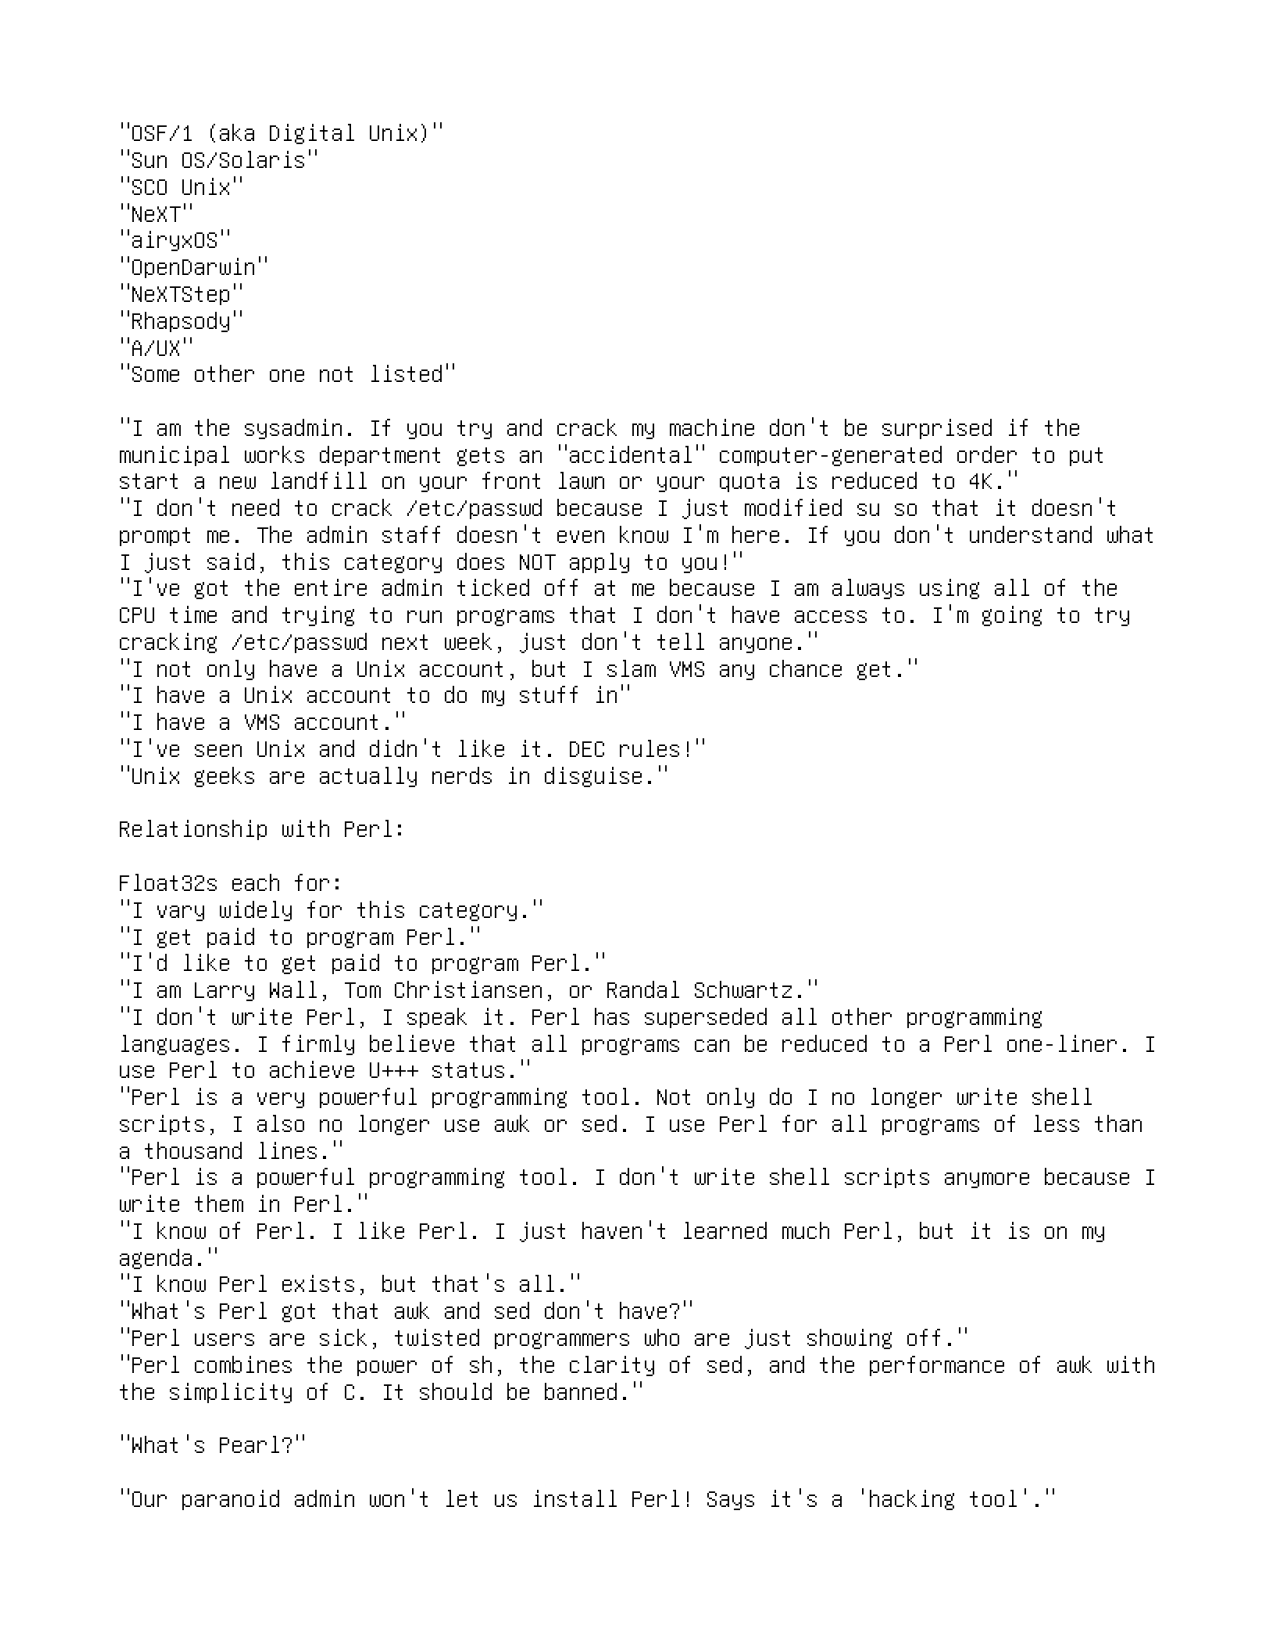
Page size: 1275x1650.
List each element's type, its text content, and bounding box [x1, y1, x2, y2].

text "I get paid to program Perl." [118, 921, 1157, 948]
text "Perl users are sick, twisted programmers who are just showing off." [118, 1323, 1157, 1349]
text "Rhapsody" [118, 306, 1157, 332]
text "Our paranoid admin won't let us install Perl! Says it's a 'hacking tool'." [118, 1483, 1157, 1510]
text "Perl combines the power of sh, the clarity of sed, and the performance of awk with the simplicity of C. It should be banned." [118, 1349, 1157, 1403]
text "NeXTStep" [118, 279, 1157, 306]
text Relationship with Perl: [118, 814, 1157, 841]
text "I've seen Unix and didn't like it. DEC rules!" [118, 734, 1157, 761]
text "OSF/1 (aka Digital Unix)" [118, 118, 1157, 145]
text "I'd like to get paid to program Perl." [118, 948, 1157, 975]
text "NeXT" [118, 198, 1157, 225]
text "I've got the entire admin ticked off at me because I am always using all of the CPU time and trying to run programs that I don't have access to. I'm going to try cracking /etc/passwd next week, just don't tell anyone." [118, 573, 1157, 653]
text "I know Perl exists, but that's all." [118, 1269, 1157, 1296]
text "What's Pearl?" [118, 1430, 1157, 1457]
text "airyxOS" [118, 225, 1157, 252]
text "I know of Perl. I like Perl. I just haven't learned much Perl, but it is on my agenda." [118, 1216, 1157, 1269]
text Float32s each for: [118, 868, 1157, 894]
text "Perl is a very powerful programming tool. Not only do I no longer write shell scripts, I also no longer use awk or sed. I use Perl for all programs of less than a thousand lines." [118, 1082, 1157, 1162]
text "I am the sysadmin. If you try and crack my machine don't be surprised if the municipal works department gets an "accidental" computer-generated order to put start a new landfill on your front lawn or your quota is reduced to 4K." [118, 413, 1157, 493]
text "I not only have a Unix account, but I slam VMS any chance get." [118, 653, 1157, 680]
text "Perl is a powerful programming tool. I don't write shell scripts anymore because I write them in Perl." [118, 1162, 1157, 1216]
text "OpenDarwin" [118, 252, 1157, 279]
text "What's Perl got that awk and sed don't have?" [118, 1296, 1157, 1323]
text "Unix geeks are actually nerds in disguise." [118, 761, 1157, 787]
text "I don't write Perl, I speak it. Perl has superseded all other programming languages. I firmly believe that all programs can be reduced to a Perl one-liner. I use Perl to achieve U+++ status." [118, 1002, 1157, 1082]
text "Sun OS/Solaris" [118, 145, 1157, 172]
text "I have a VMS account." [118, 707, 1157, 734]
text "I vary widely for this category." [118, 894, 1157, 921]
text "Some other one not listed" [118, 359, 1157, 386]
text "I have a Unix account to do my stuff in" [118, 680, 1157, 707]
text "I am Larry Wall, Tom Christiansen, or Randal Schwartz." [118, 975, 1157, 1002]
text "SCO Unix" [118, 172, 1157, 198]
text "I don't need to crack /etc/passwd because I just modified su so that it doesn't prompt me. The admin staff doesn't even know I'm here. If you don't understand what I just said, this category does NOT apply to you!" [118, 493, 1157, 573]
text "A/UX" [118, 332, 1157, 359]
